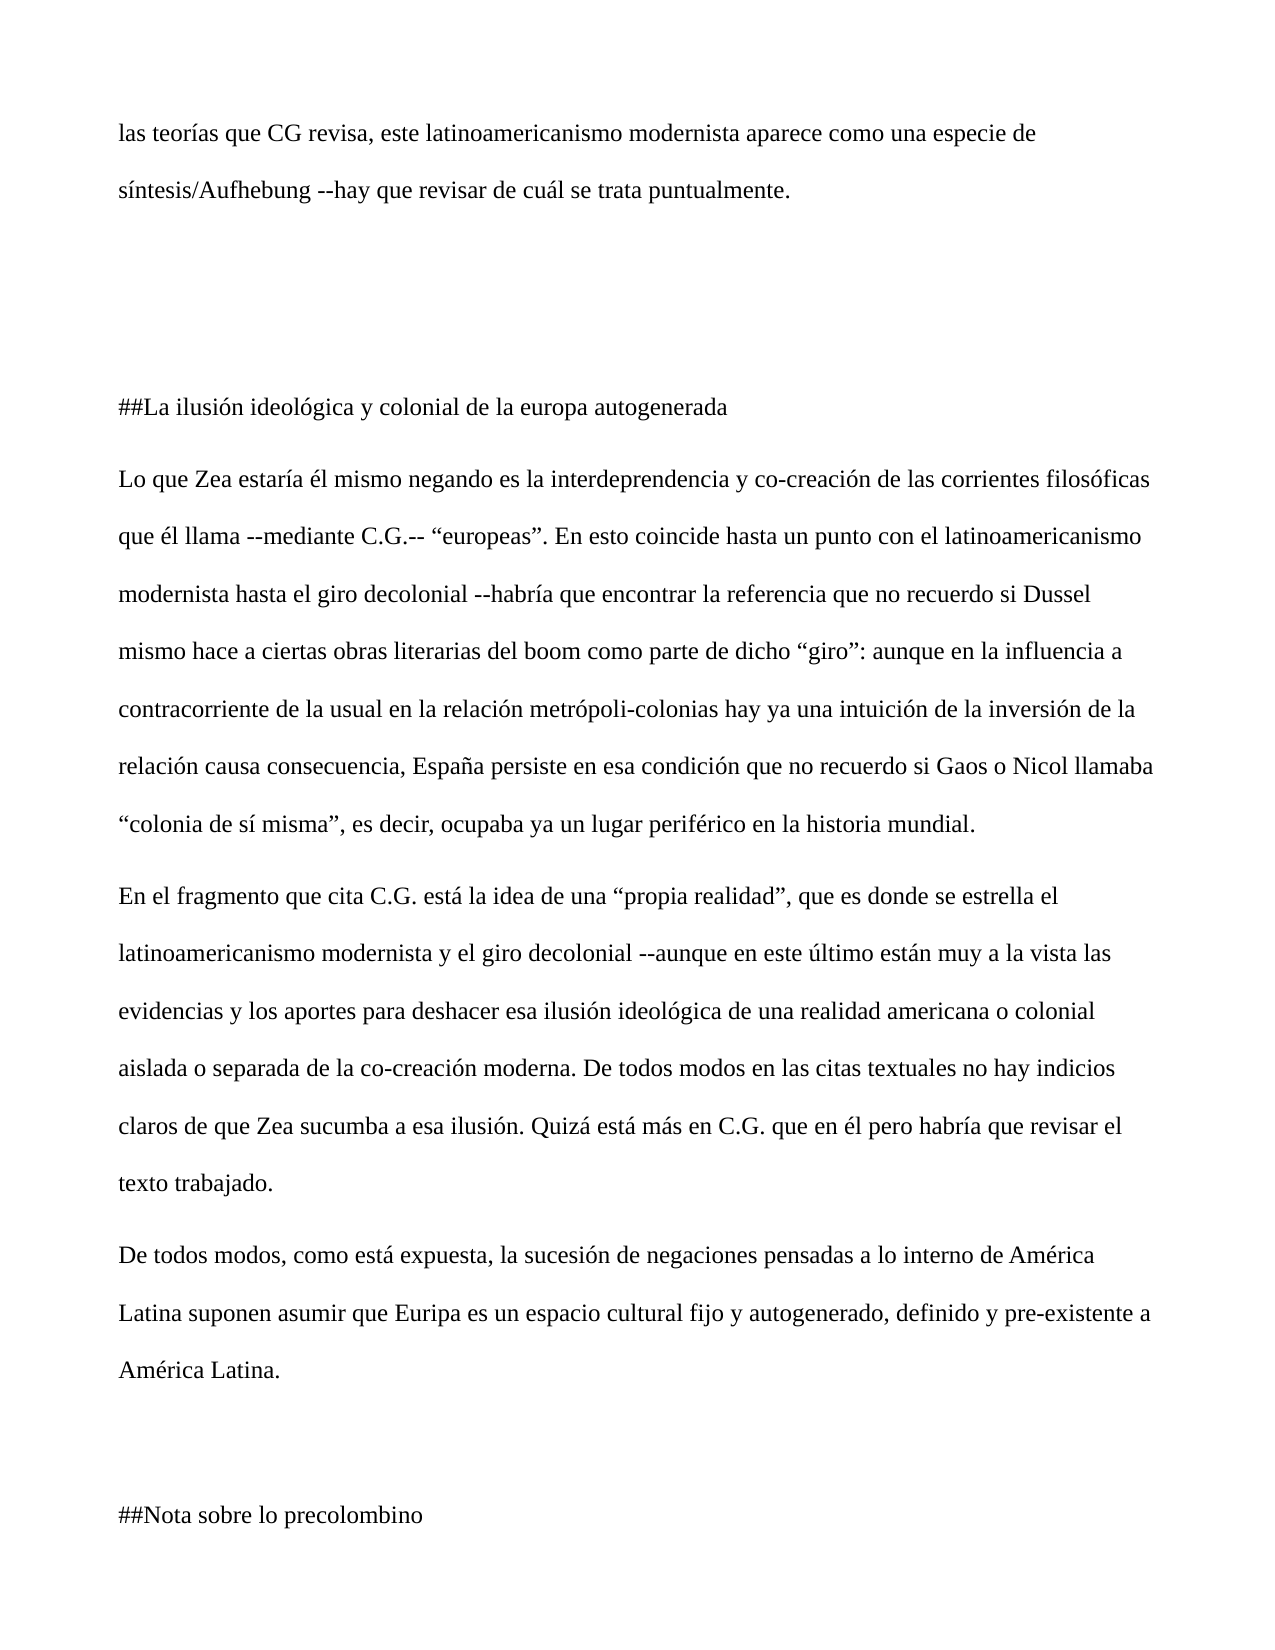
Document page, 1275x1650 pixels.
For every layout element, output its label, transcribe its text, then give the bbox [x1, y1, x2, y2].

text ##La ilusión ideológica y colonial de la europa autogenerada [118, 392, 1157, 421]
text ##Nota sobre lo precolombino [118, 1500, 1157, 1528]
text Lo que Zea estaría él mismo negando es la interdeprendencia y co-creación de las corrientes filosóficas que él llama --mediante C.G.-- “europeas”. En esto coincide hasta un punto con el latinoamericanismo modernista hasta el giro decolonial --habría que encontrar la referencia que no recuerdo si Dussel mismo hace a ciertas obras literarias del boom como parte de dicho “giro”: aunque en la influencia a contracorriente de la usual en la relación metrópoli-colonias hay ya una intuición de la inversión de la relación causa consecuencia, España persiste en esa condición que no recuerdo si Gaos o Nicol llamaba “colonia de sí misma”, es decir, ocupaba ya un lugar periférico en la historia mundial. [118, 464, 1157, 838]
text En el fragmento que cita C.G. está la idea de una “propia realidad”, que es donde se estrella el latinoamericanismo modernista y el giro decolonial --aunque en este último están muy a la vista las evidencias y los aportes para deshacer esa ilusión ideológica de una realidad americana o colonial aislada o separada de la co-creación moderna. De todos modos en las citas textuales no hay indicios claros de que Zea sucumba a esa ilusión. Quizá está más en C.G. que en él pero habría que revisar el texto trabajado. [118, 881, 1157, 1197]
text las teorías que CG revisa, este latinoamericanismo modernista aparece como una especie de síntesis/Aufhebung --hay que revisar de cuál se trata puntualmente. [118, 118, 1157, 204]
text De todos modos, como está expuesta, la sucesión de negaciones pensadas a lo interno de América Latina suponen asumir que Euripa es un espacio cultural fijo y autogenerado, definido y pre-existente a América Latina. [118, 1241, 1157, 1384]
